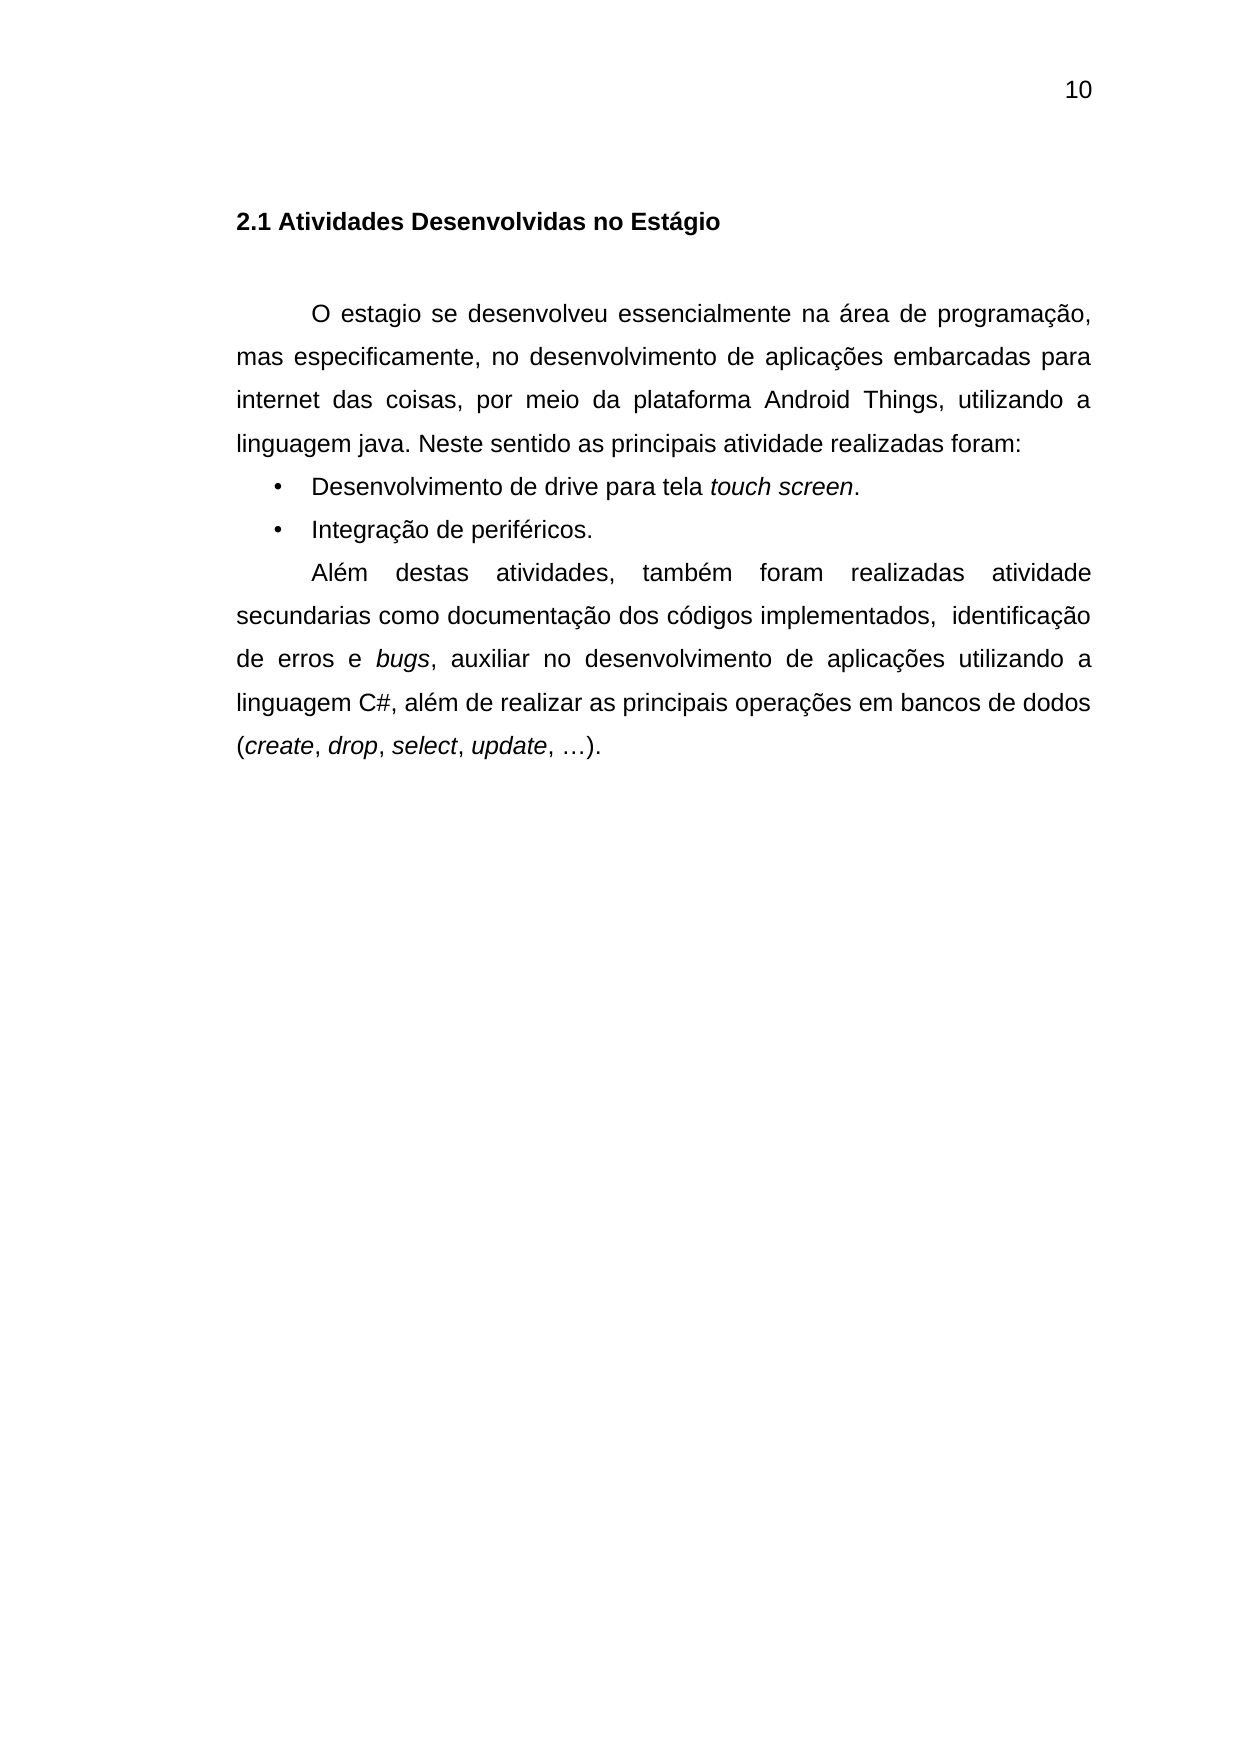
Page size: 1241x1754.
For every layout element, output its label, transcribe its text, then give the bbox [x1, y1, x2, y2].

subtitle 2.1 Atividades Desenvolvidas no Estágio [236, 207, 1092, 236]
list Desenvolvimento de drive para tela touch screen. [274, 472, 1092, 501]
list Integração de periféricos. [274, 515, 1092, 544]
text Além destas atividades, também foram realizadas atividade secundarias como documentação dos códigos implementados, identificação de erros e bugs, auxiliar no desenvolvimento de aplicações utilizando a linguagem C#, além de realizar as principais operações em bancos de dodos (create, drop, select, update, …). [236, 558, 1092, 759]
text O estagio se desenvolveu essencialmente na área de programação, mas especificamente, no desenvolvimento de aplicações embarcadas para internet das coisas, por meio da plataforma Android Things, utilizando a linguagem java. Neste sentido as principais atividade realizadas foram: [236, 299, 1092, 457]
